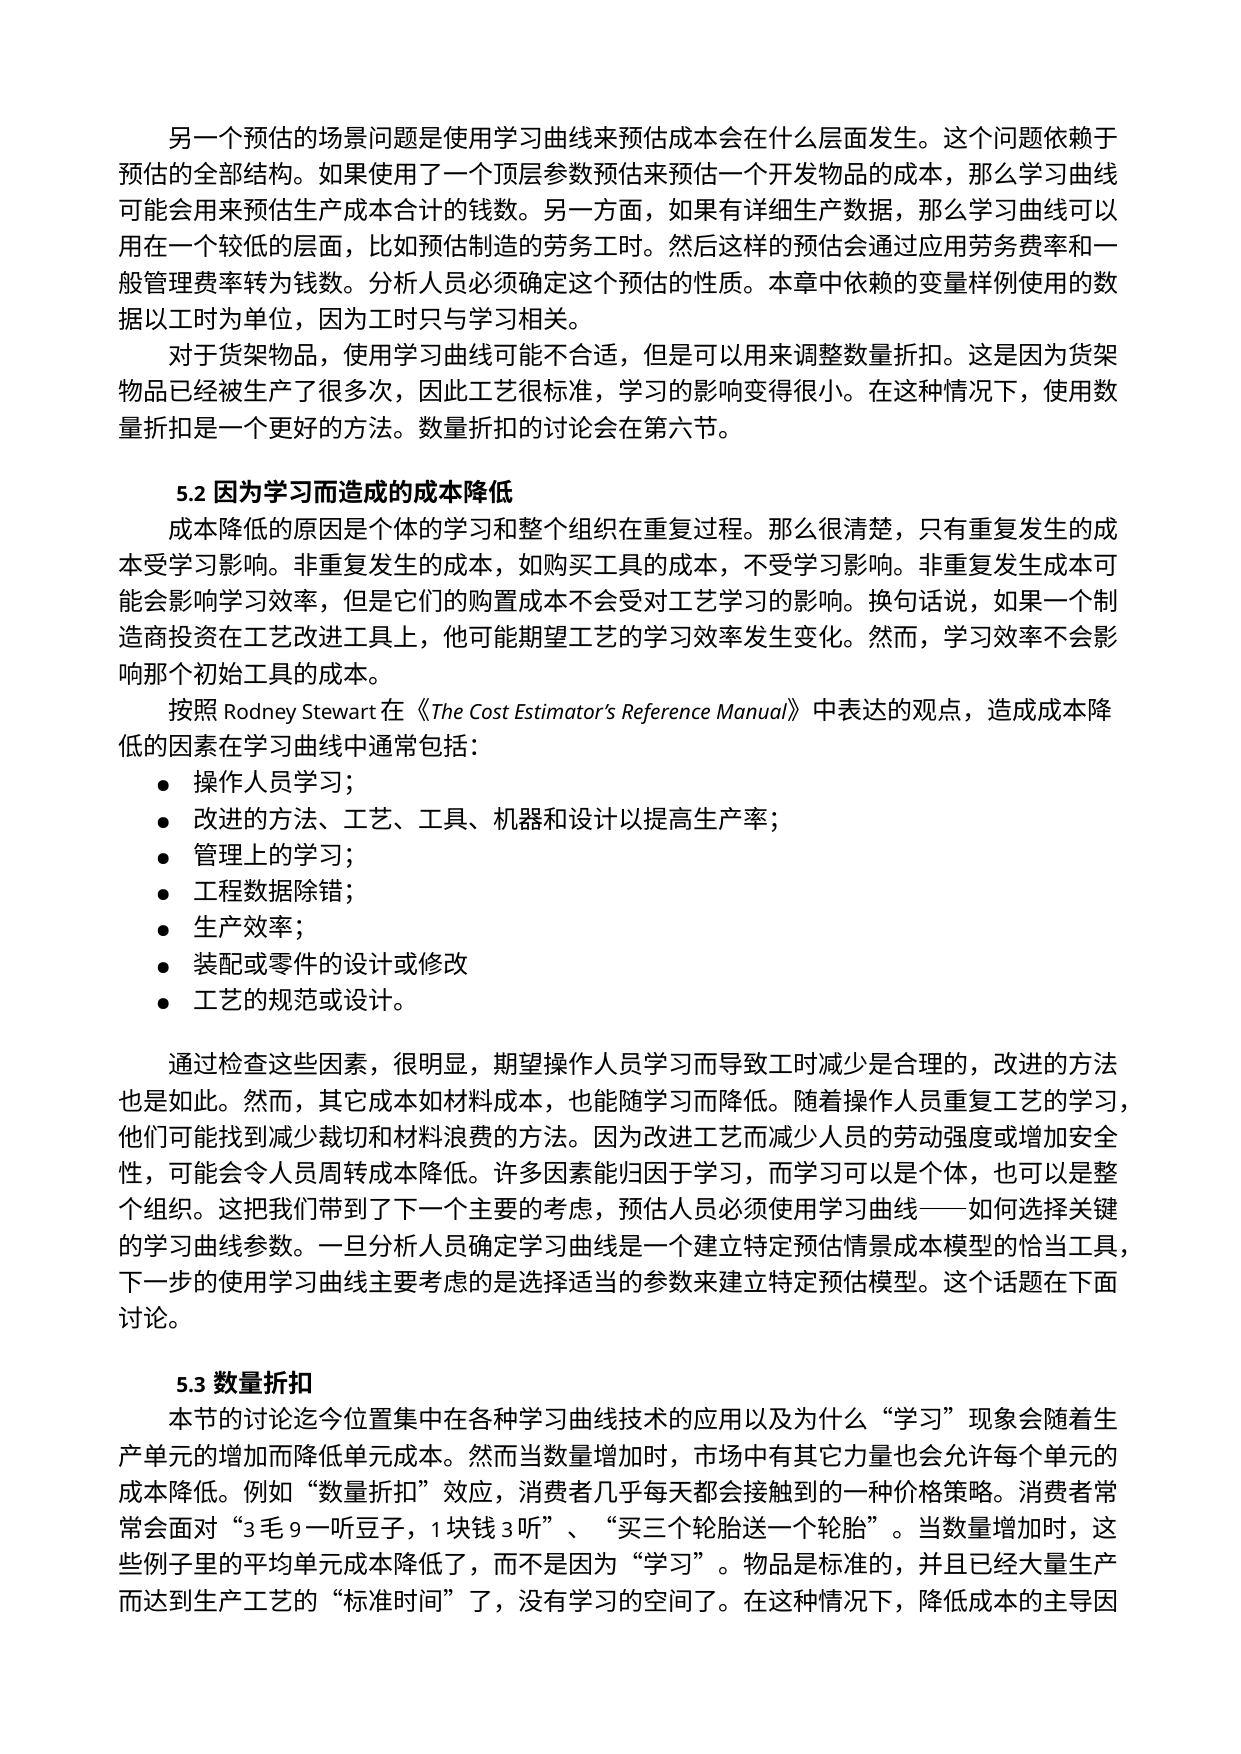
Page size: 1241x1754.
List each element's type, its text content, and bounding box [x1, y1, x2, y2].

list 数量折扣 [176, 1363, 1122, 1400]
list 工程数据除错； [156, 872, 1122, 908]
text 另一个预估的场景问题是使用学习曲线来预估成本会在什么层面发生。这个问题依赖于预估的全部结构。如果使用了一个顶层参数预估来预估一个开发物品的成本，那么学习曲线可能会用来预估生产成本合计的钱数。另一方面，如果有详细生产数据，那么学习曲线可以用在一个较低的层面，比如预估制造的劳务工时。然后这样的预估会通过应用劳务费率和一般管理费率转为钱数。分析人员必须确定这个预估的性质。本章中依赖的变量样例使用的数据以工时为单位，因为工时只与学习相关。 [118, 118, 1122, 336]
list 改进的方法、工艺、工具、机器和设计以提高生产率； [156, 799, 1122, 835]
list 因为学习而造成的成本降低 [176, 473, 1122, 509]
list 装配或零件的设计或修改 [156, 944, 1122, 980]
text 通过检查这些因素，很明显，期望操作人员学习而导致工时减少是合理的，改进的方法也是如此。然而，其它成本如材料成本，也能随学习而降低。随着操作人员重复工艺的学习，他们可能找到减少裁切和材料浪费的方法。因为改进工艺而减少人员的劳动强度或增加安全性，可能会令人员周转成本降低。许多因素能归因于学习，而学习可以是个体，也可以是整个组织。这把我们带到了下一个主要的考虑，预估人员必须使用学习曲线——如何选择关键的学习曲线参数。一旦分析人员确定学习曲线是一个建立特定预估情景成本模型的恰当工具，下一步的使用学习曲线主要考虑的是选择适当的参数来建立特定预估模型。这个话题在下面讨论。 [118, 1045, 1122, 1335]
text 按照Rodney Stewart在《The Cost Estimator’s Reference Manual》中表达的观点，造成成本降低的因素在学习曲线中通常包括： [118, 690, 1122, 763]
list 生产效率； [156, 908, 1122, 944]
text 对于货架物品，使用学习曲线可能不合适，但是可以用来调整数量折扣。这是因为货架物品已经被生产了很多次，因此工艺很标准，学习的影响变得很小。在这种情况下，使用数量折扣是一个更好的方法。数量折扣的讨论会在第六节。 [118, 336, 1122, 444]
text 成本降低的原因是个体的学习和整个组织在重复过程。那么很清楚，只有重复发生的成本受学习影响。非重复发生的成本，如购买工具的成本，不受学习影响。非重复发生成本可能会影响学习效率，但是它们的购置成本不会受对工艺学习的影响。换句话说，如果一个制造商投资在工艺改进工具上，他可能期望工艺的学习效率发生变化。然而，学习效率不会影响那个初始工具的成本。 [118, 509, 1122, 690]
list 操作人员学习； [156, 763, 1122, 799]
list 工艺的规范或设计。 [156, 980, 1122, 1017]
list 管理上的学习； [156, 835, 1122, 872]
text 本节的讨论迄今位置集中在各种学习曲线技术的应用以及为什么“学习”现象会随着生产单元的增加而降低单元成本。然而当数量增加时，市场中有其它力量也会允许每个单元的成本降低。例如“数量折扣”效应，消费者几乎每天都会接触到的一种价格策略。消费者常常会面对“3毛9一听豆子，1块钱3听”、“买三个轮胎送一个轮胎”。当数量增加时，这些例子里的平均单元成本降低了，而不是因为“学习”。物品是标准的，并且已经大量生产而达到生产工艺的“标准时间”了，没有学习的空间了。在这种情况下，降低成本的主导因 [118, 1400, 1122, 1617]
